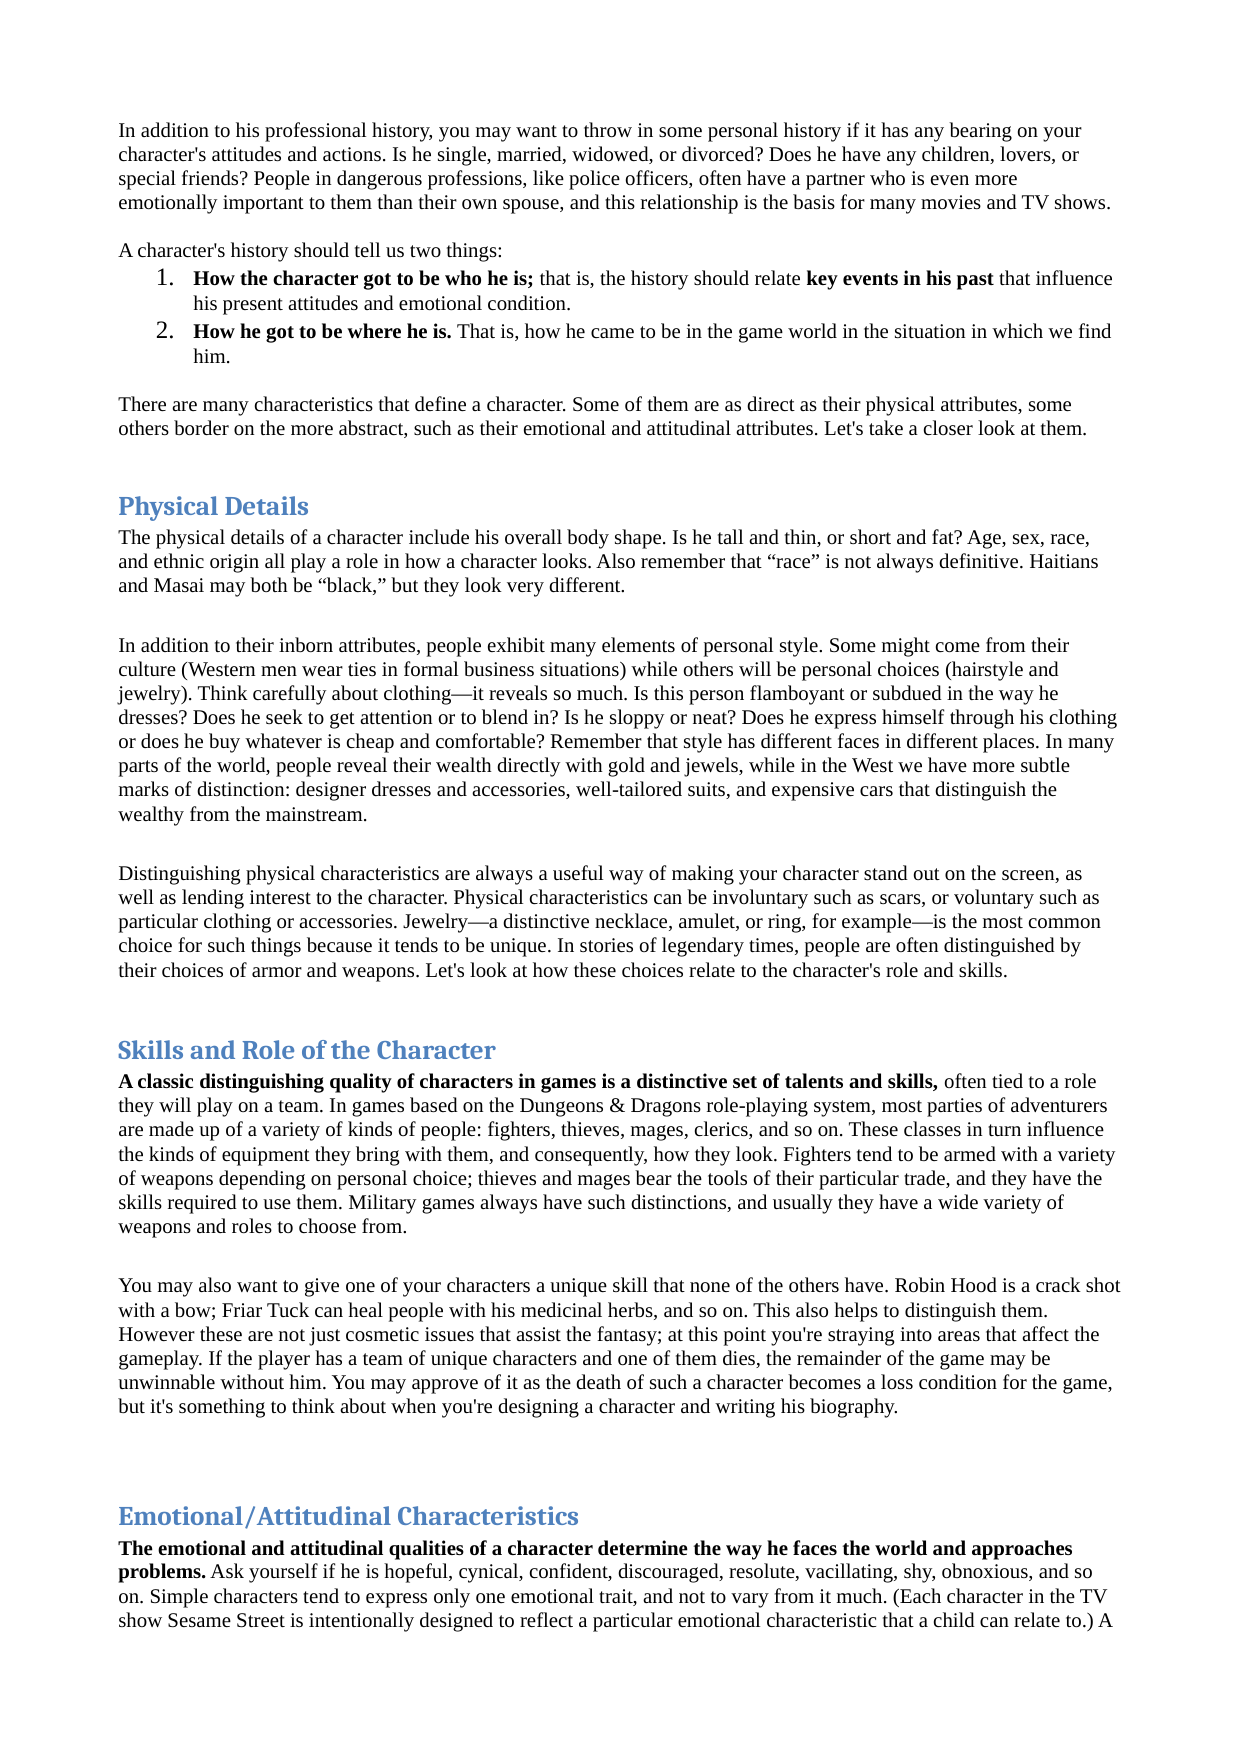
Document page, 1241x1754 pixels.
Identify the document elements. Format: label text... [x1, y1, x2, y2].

text You may also want to give one of your characters a unique skill that none of the others have. Robin Hood is a crack shot with a bow; Friar Tuck can heal people with his medicinal herbs, and so on. This also helps to distinguish them. However these are not just cosmetic issues that assist the fantasy; at this point you're straying into areas that affect the gameplay. If the player has a team of unique characters and one of them dies, the remainder of the game may be unwinnable without him. You may approve of it as the death of such a character becomes a loss condition for the game, but it's something to think about when you're designing a character and writing his biography. [118, 1273, 1122, 1418]
list How he got to be where he is. That is, how he came to be in the game world in the situation in which we find him. [156, 315, 1122, 368]
text The emotional and attitudinal qualities of a character determine the way he faces the world and approaches problems. Ask yourself if he is hopeful, cynical, confident, discouraged, resolute, vacillating, shy, obnoxious, and so on. Simple characters tend to express only one emotional trait, and not to vary from it much. (Each character in the TV show Sesame Street is intentionally designed to reflect a particular emotional characteristic that a child can relate to.) A [118, 1535, 1122, 1632]
text In addition to their inborn attributes, people exhibit many elements of personal style. Some might come from their culture (Western men wear ties in formal business situations) while others will be personal choices (hairstyle and jewelry). Think carefully about clothing—it reveals so much. Is this person flamboyant or subdued in the way he dresses? Does he seek to get attention or to blend in? Is he sloppy or neat? Does he express himself through his clothing or does he buy whatever is cheap and comfortable? Remember that style has different faces in different places. In many parts of the world, people reveal their wealth directly with gold and jewels, while in the West we have more subtle marks of distinction: designer dresses and accessories, well-tailored suits, and expensive cars that distinguish the wealthy from the mainstream. [118, 633, 1122, 826]
text A classic distinguishing quality of characters in games is a distinctive set of talents and skills, often tied to a role they will play on a team. In games based on the Dungeons & Dragons role-playing system, most parties of adventurers are made up of a variety of kinds of people: fighters, thieves, mages, clerics, and so on. These classes in turn influence the kinds of equipment they bring with them, and consequently, how they look. Fighters tend to be armed with a variety of weapons depending on personal choice; thieves and mages bear the tools of their particular trade, and they have the skills required to use them. Military games always have such distinctions, and usually they have a wide variety of weapons and roles to choose from. [118, 1069, 1122, 1238]
text A character's history should tell us two things: [118, 238, 1122, 262]
text There are many characteristics that define a character. Some of them are as direct as their physical attributes, some others border on the more abstract, such as their emotional and attitudinal attributes. Let's take a closer look at them. [118, 392, 1122, 440]
subtitle Physical Details [118, 491, 1122, 522]
subtitle Emotional/Attitudinal Characteristics [118, 1501, 1122, 1532]
text The physical details of a character include his overall body shape. Is he tall and thin, or short and fat? Age, sex, race, and ethnic origin all play a role in how a character looks. Also remember that “race” is not always definitive. Haitians and Masai may both be “black,” but they look very different. [118, 525, 1122, 597]
text In addition to his professional history, you may want to throw in some personal history if it has any bearing on your character's attitudes and actions. Is he single, married, widowed, or divorced? Does he have any children, lovers, or special friends? People in dangerous professions, like police officers, often have a partner who is even more emotionally important to them than their own spouse, and this relationship is the basis for many movies and TV shows. [118, 118, 1122, 214]
text Distinguishing physical characteristics are always a useful way of making your character stand out on the screen, as well as lending interest to the character. Physical characteristics can be involuntary such as scars, or voluntary such as particular clothing or accessories. Jewelry—a distinctive necklace, amulet, or ring, for example—is the most common choice for such things because it tends to be unique. In stories of legendary times, people are often distinguished by their choices of armor and weapons. Let's look at how these choices relate to the character's role and skills. [118, 861, 1122, 982]
subtitle Skills and Role of the Character [118, 1035, 1122, 1066]
list How the character got to be who he is; that is, the history should relate key events in his past that influence his present attitudes and emotional condition. [156, 262, 1122, 315]
